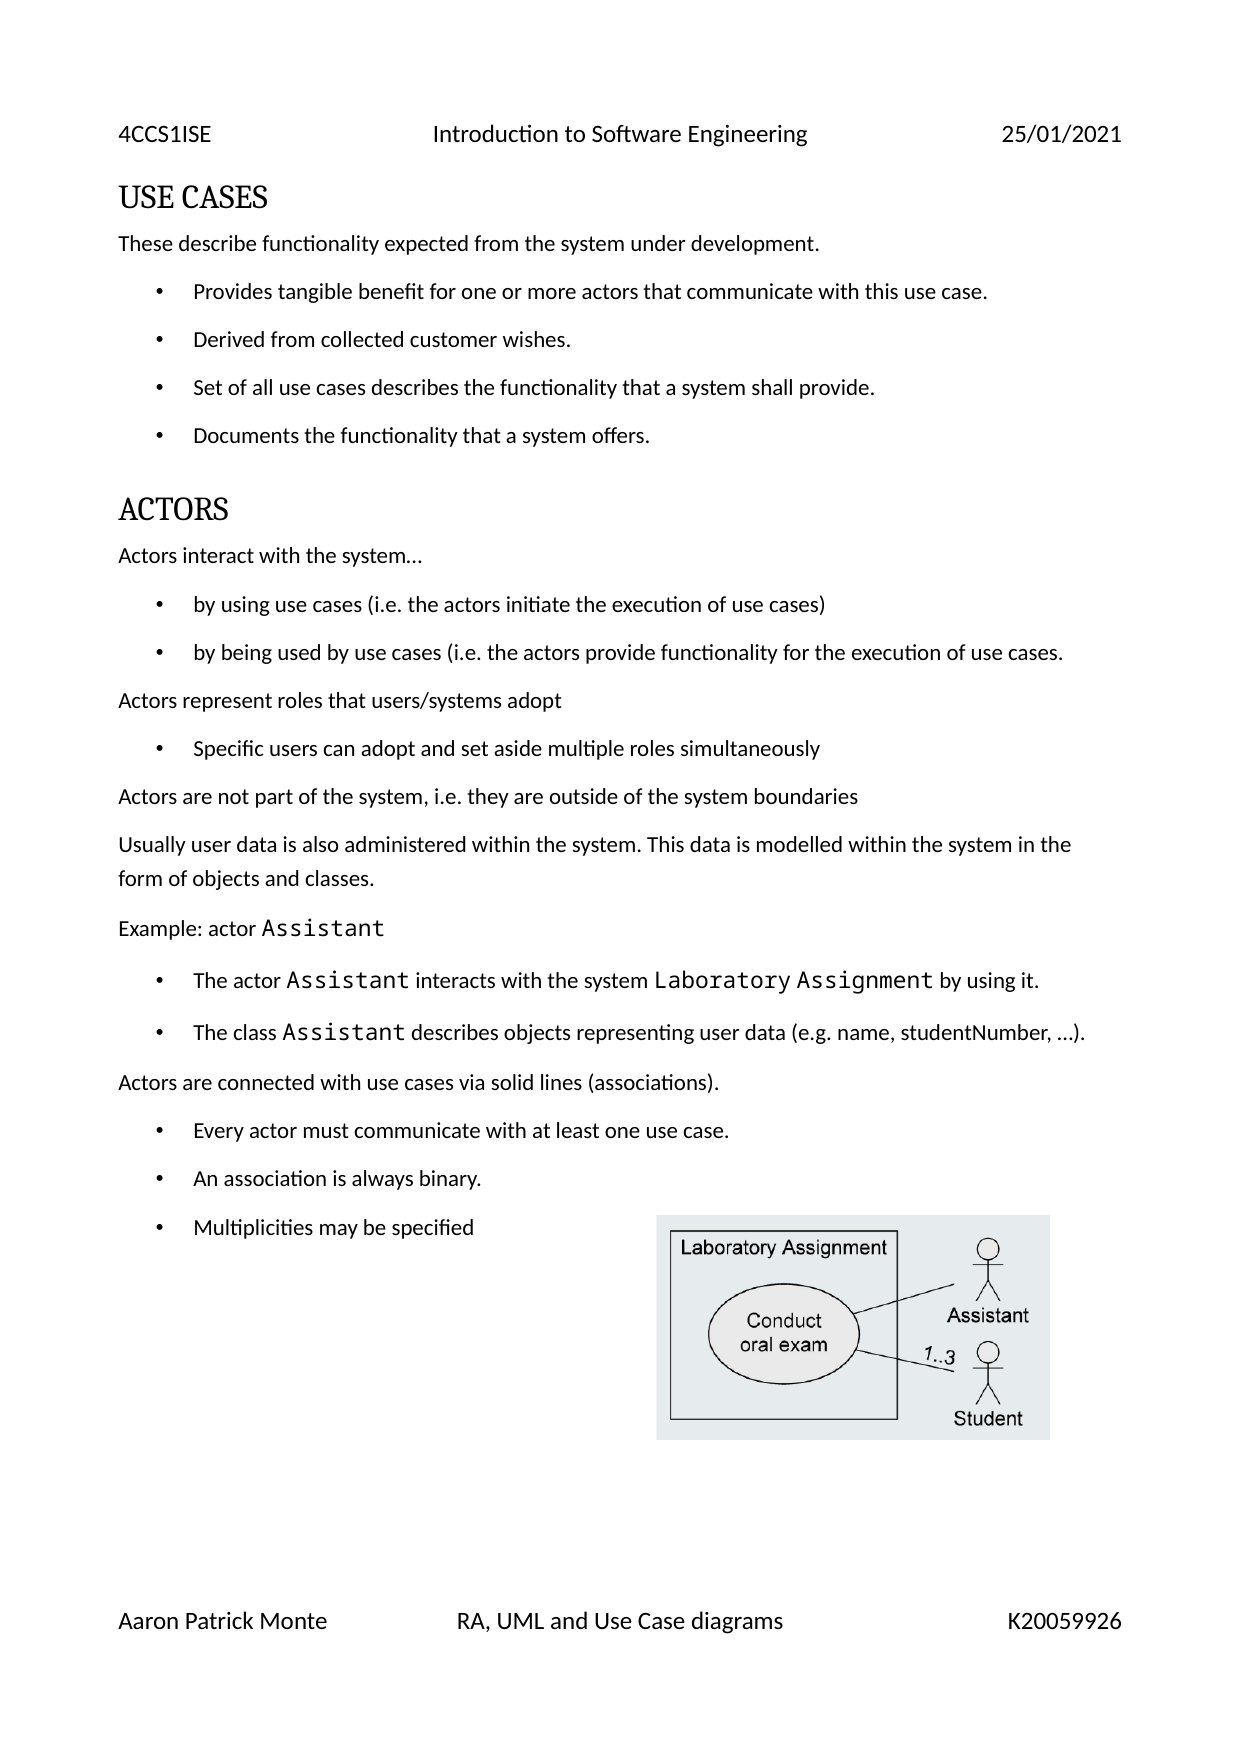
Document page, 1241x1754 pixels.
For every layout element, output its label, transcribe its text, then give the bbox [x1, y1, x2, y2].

subtitle Actors [118, 491, 1122, 529]
text Actors represent roles that users/systems adopt [118, 686, 1122, 714]
list The actor Assistant interacts with the system Laboratory Assignment by using it. [156, 964, 1122, 995]
list by being used by use cases (i.e. the actors provide functionality for the execution of use cases. [156, 638, 1122, 666]
list Derived from collected customer wishes. [156, 325, 1122, 353]
list Every actor must communicate with at least one use case. [156, 1116, 1122, 1144]
list Set of all use cases describes the functionality that a system shall provide. [156, 373, 1122, 402]
list by using use cases (i.e. the actors initiate the execution of use cases) [156, 590, 1122, 618]
text Actors interact with the system… [118, 542, 1122, 570]
subtitle Use cases [118, 178, 1122, 217]
list Provides tangible benefit for one or more actors that communicate with this use case. [156, 277, 1122, 305]
picture [656, 1215, 1051, 1440]
text Example: actor Assistant [118, 912, 1122, 943]
text These describe functionality expected from the system under development. [118, 229, 1122, 257]
text Actors are connected with use cases via solid lines (associations). [118, 1068, 1122, 1096]
text Actors are not part of the system, i.e. they are outside of the system boundaries [118, 782, 1122, 810]
list An association is always binary. [156, 1164, 1122, 1193]
list Documents the functionality that a system offers. [156, 422, 1122, 450]
text Usually user data is also administered within the system. This data is modelled within the system in the form of objects and classes. [118, 830, 1122, 892]
list The class Assistant describes objects representing user data (e.g. name, studentNumber, …). [156, 1016, 1122, 1047]
list Specific users can adopt and set aside multiple roles simultaneously [156, 734, 1122, 762]
list Multiplicities may be specified [156, 1213, 1122, 1241]
